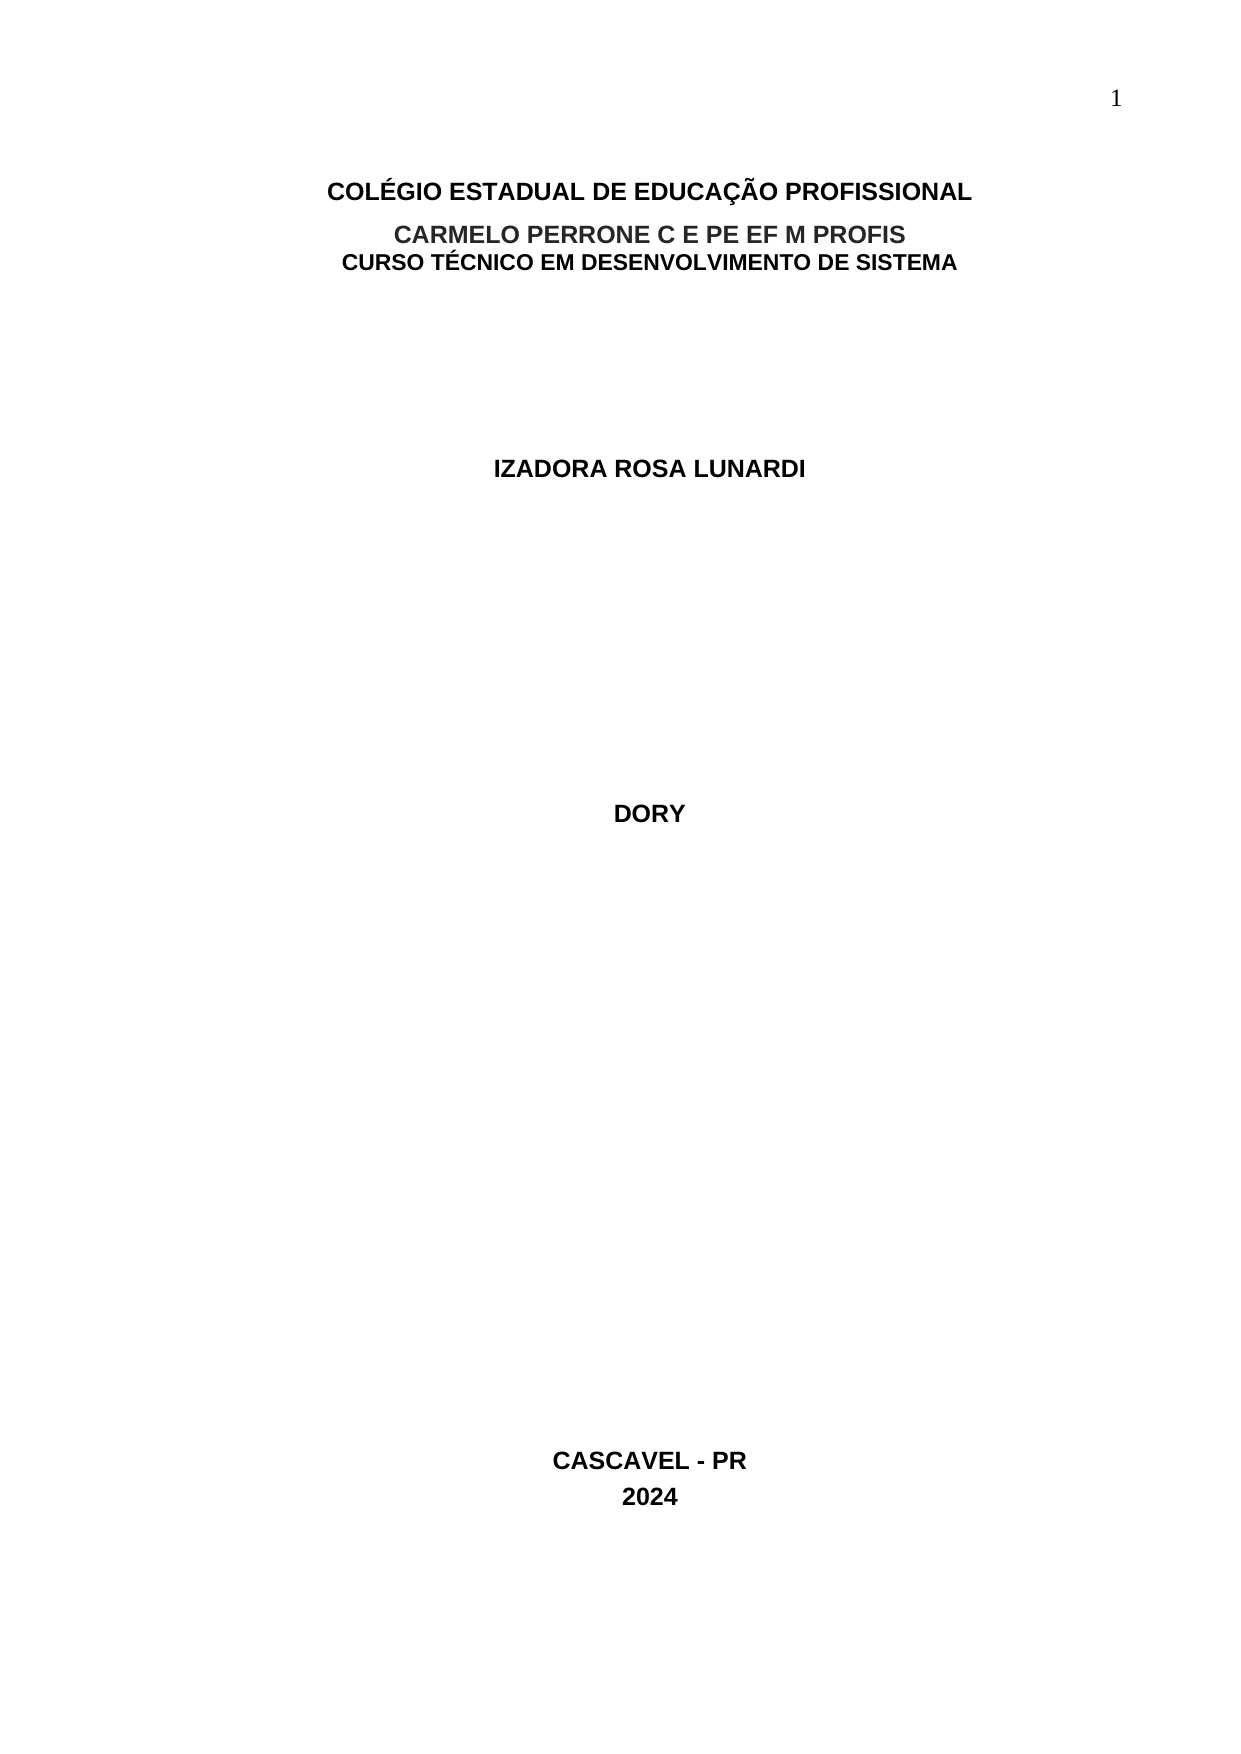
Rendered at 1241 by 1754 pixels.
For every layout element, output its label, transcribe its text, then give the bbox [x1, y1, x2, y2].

text COLÉGIO ESTADUAL DE EDUCAÇÃO PROFISSIONAL [177, 177, 1122, 206]
text IZADORA ROSA LUNARDI [177, 454, 1122, 483]
text 2024 [177, 1482, 1122, 1511]
text DORY [177, 799, 1122, 828]
text CARMELO PERRONE C E PE EF M PROFIS [177, 220, 1122, 249]
text CASCAVEL - PR [177, 1446, 1122, 1475]
text CURSO TÉCNICO EM DESENVOLVIMENTO DE SISTEMA [177, 249, 1122, 275]
